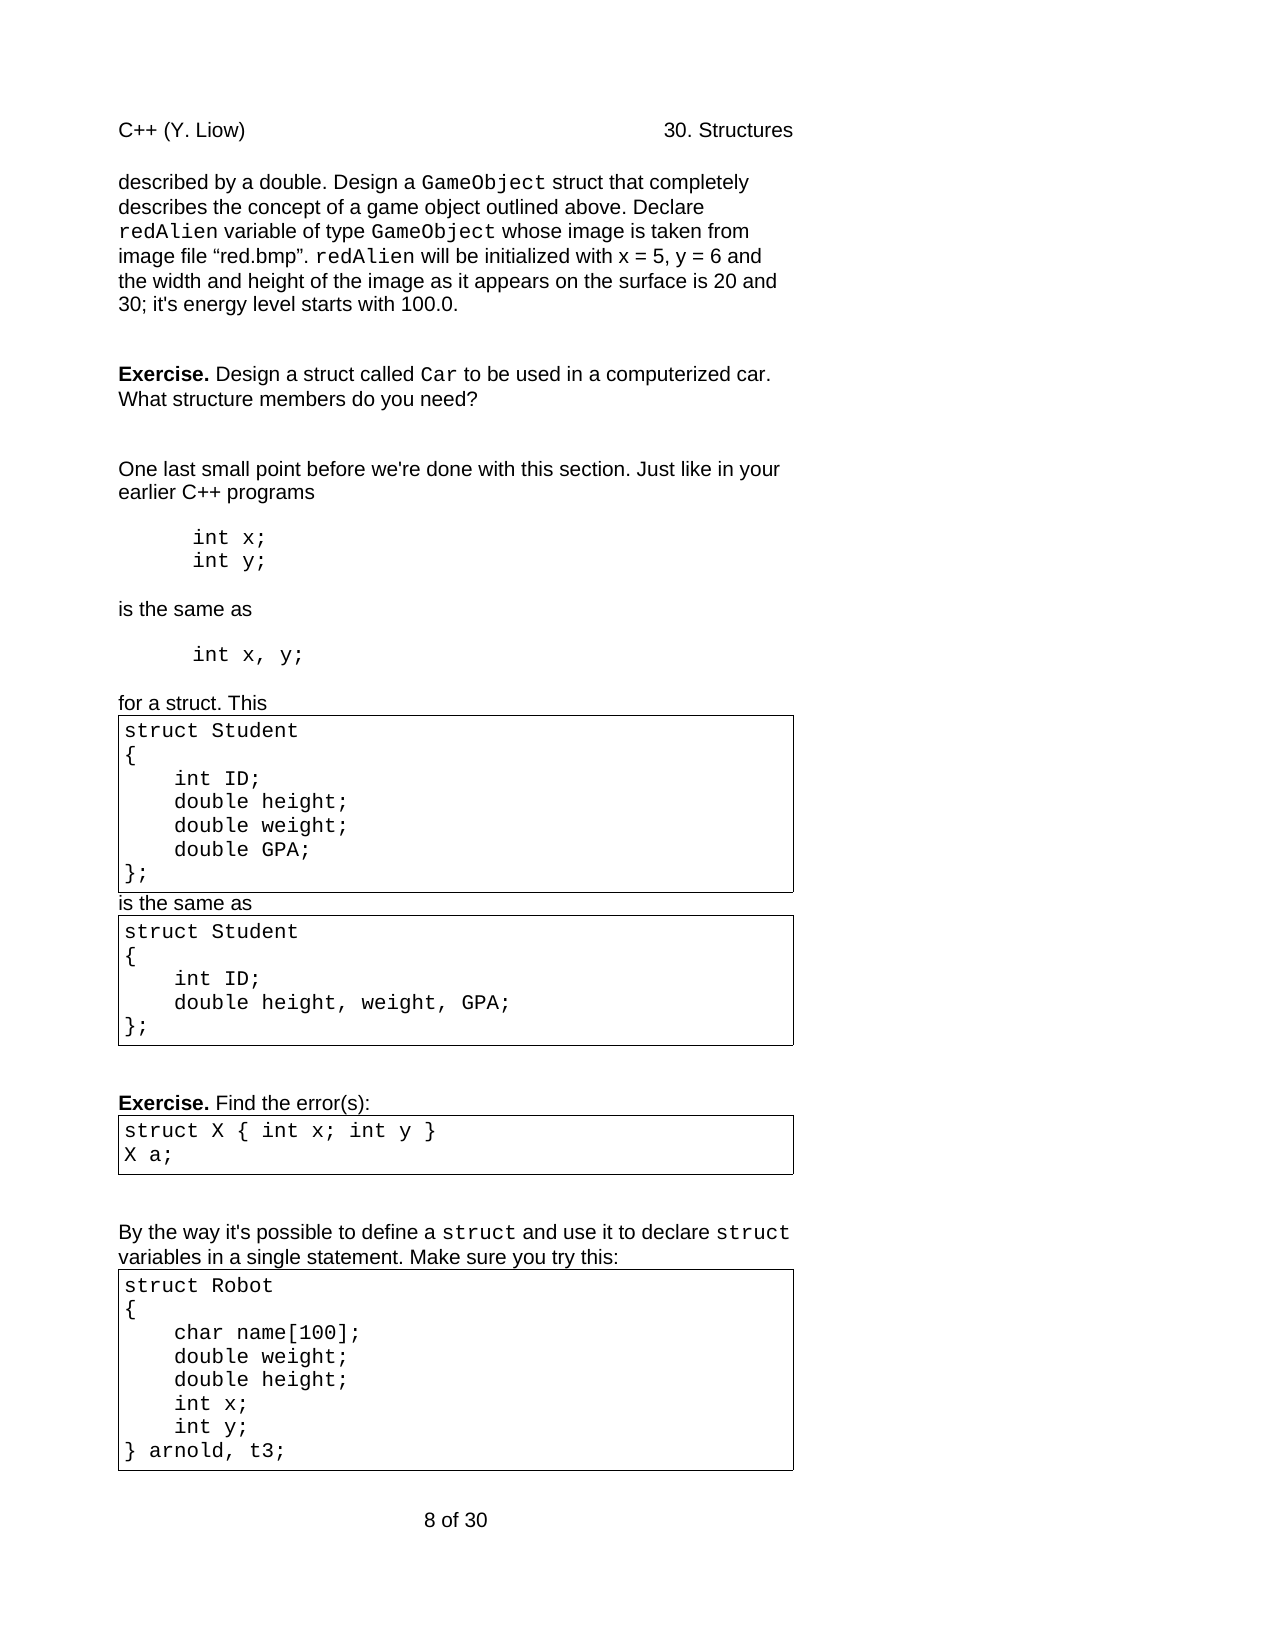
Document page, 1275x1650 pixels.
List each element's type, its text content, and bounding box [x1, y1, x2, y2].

text One last small point before we're done with this section. Just like in your earlier C++ programs [118, 457, 793, 503]
table_header struct Student { int ID; double height; double weight; double GPA; }; [119, 716, 793, 892]
text is the same as [118, 893, 793, 915]
text int y; [118, 550, 793, 574]
text Exercise. Design a struct called Car to be used in a computerized car. What structure members do you need? [118, 362, 793, 411]
text Exercise. Find the error(s): [118, 1091, 793, 1115]
text int x, y; [118, 644, 793, 668]
text By the way it's possible to define a struct and use it to declare struct variables in a single statement. Make sure you try this: [118, 1221, 793, 1269]
text is the same as [118, 598, 793, 621]
text described by a double. Design a GameObject struct that completely describes the concept of a game object outlined above. Declare redAlien variable of type GameObject whose image is taken from image file “red.bmp”. redAlien will be initialized with x = 5, y = 6 and the width and height of the image as it appears on the surface is 20 and 30; it's energy level starts with 100.0. [118, 171, 793, 316]
text int x; [118, 527, 793, 550]
table_header struct Student { int ID; double height, weight, GPA; }; [119, 916, 793, 1045]
table_header struct Robot { char name[100]; double weight; double height; int x; int y; } arnold, t3; [119, 1270, 793, 1469]
table_header struct X { int x; int y } X a; [119, 1116, 793, 1173]
text for a struct. This [118, 691, 793, 715]
